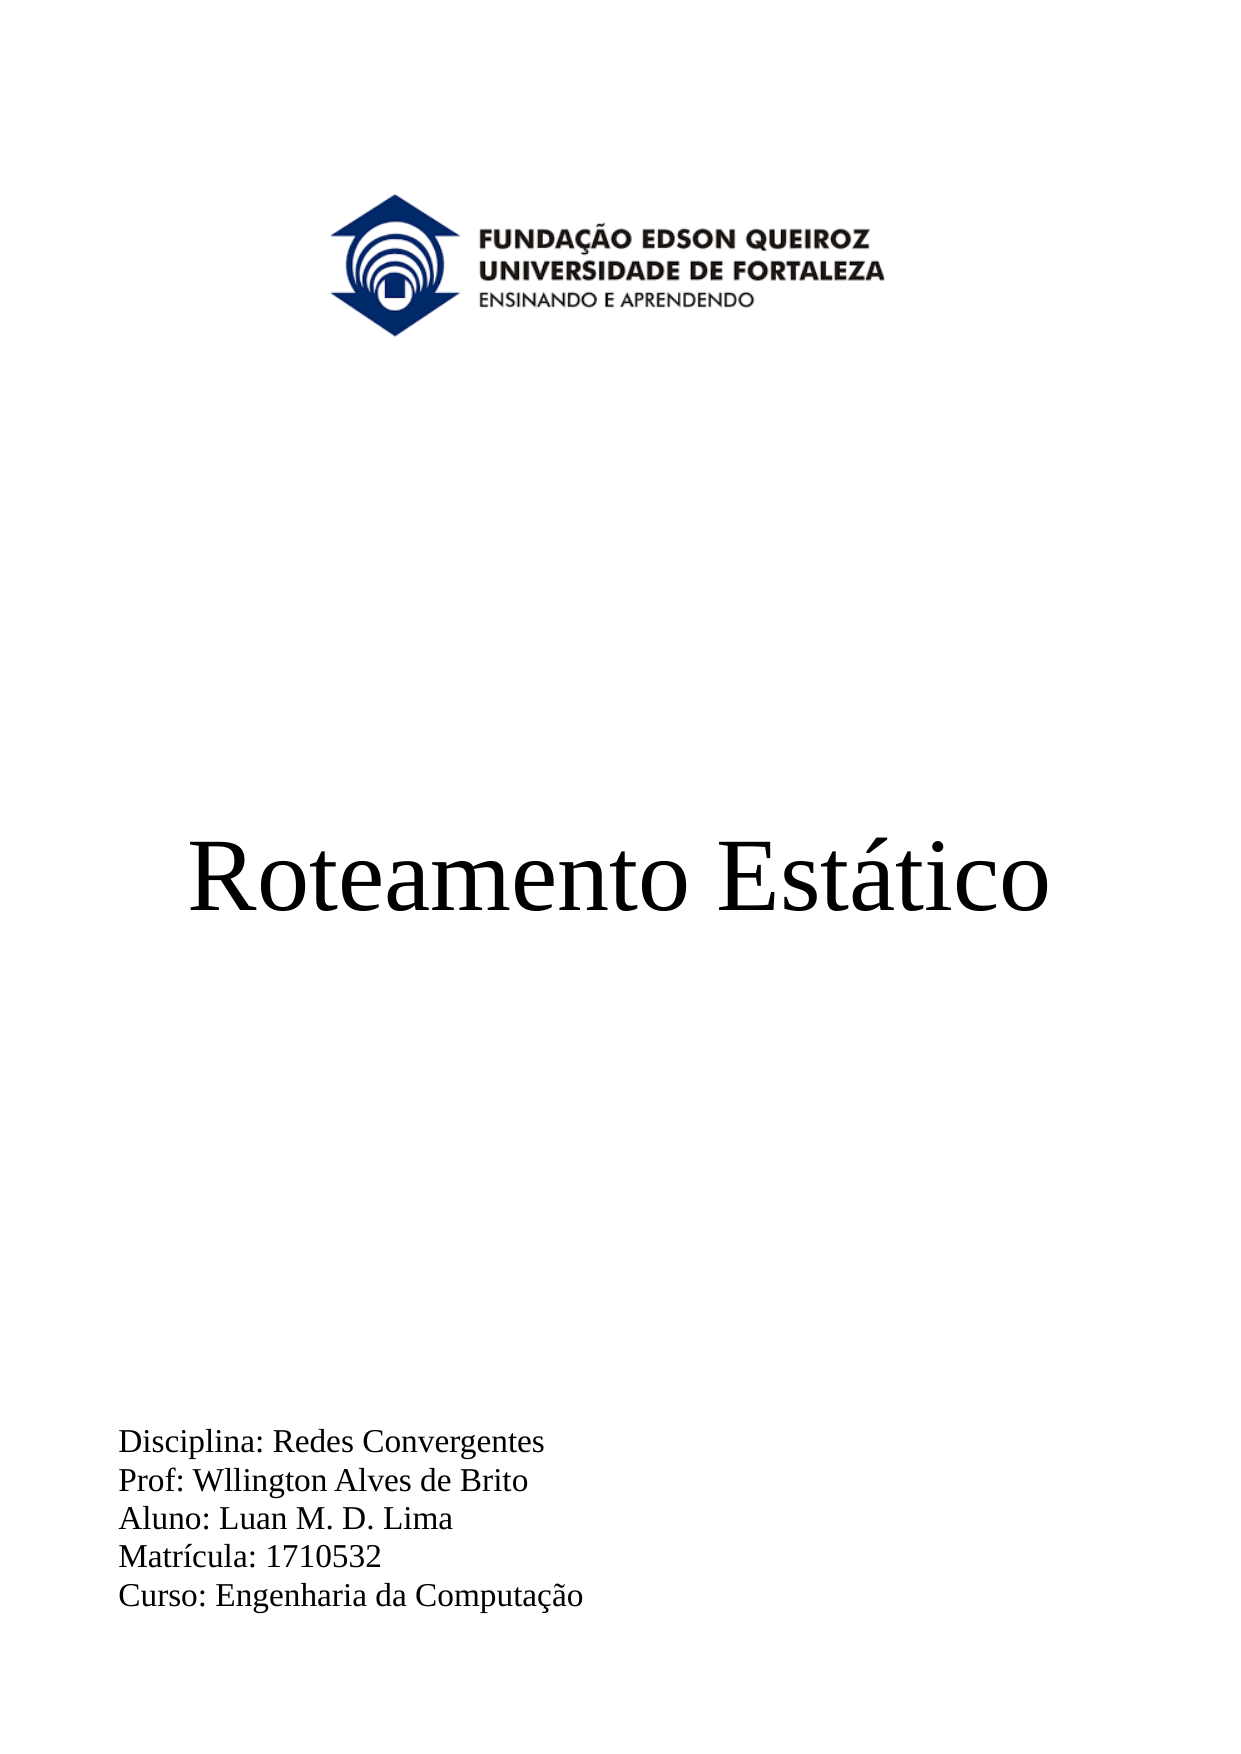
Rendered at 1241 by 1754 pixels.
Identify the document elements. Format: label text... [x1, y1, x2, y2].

text Prof: Wllington Alves de Brito [118, 1460, 1122, 1498]
text Roteamento Estático [118, 813, 1122, 933]
text Disciplina: Redes Convergentes [118, 1422, 1122, 1460]
text Curso: Engenharia da Computação [118, 1575, 1122, 1613]
text Aluno: Luan M. D. Lima [118, 1498, 1122, 1537]
text Matrícula: 1710532 [118, 1537, 1122, 1575]
picture [330, 194, 885, 337]
